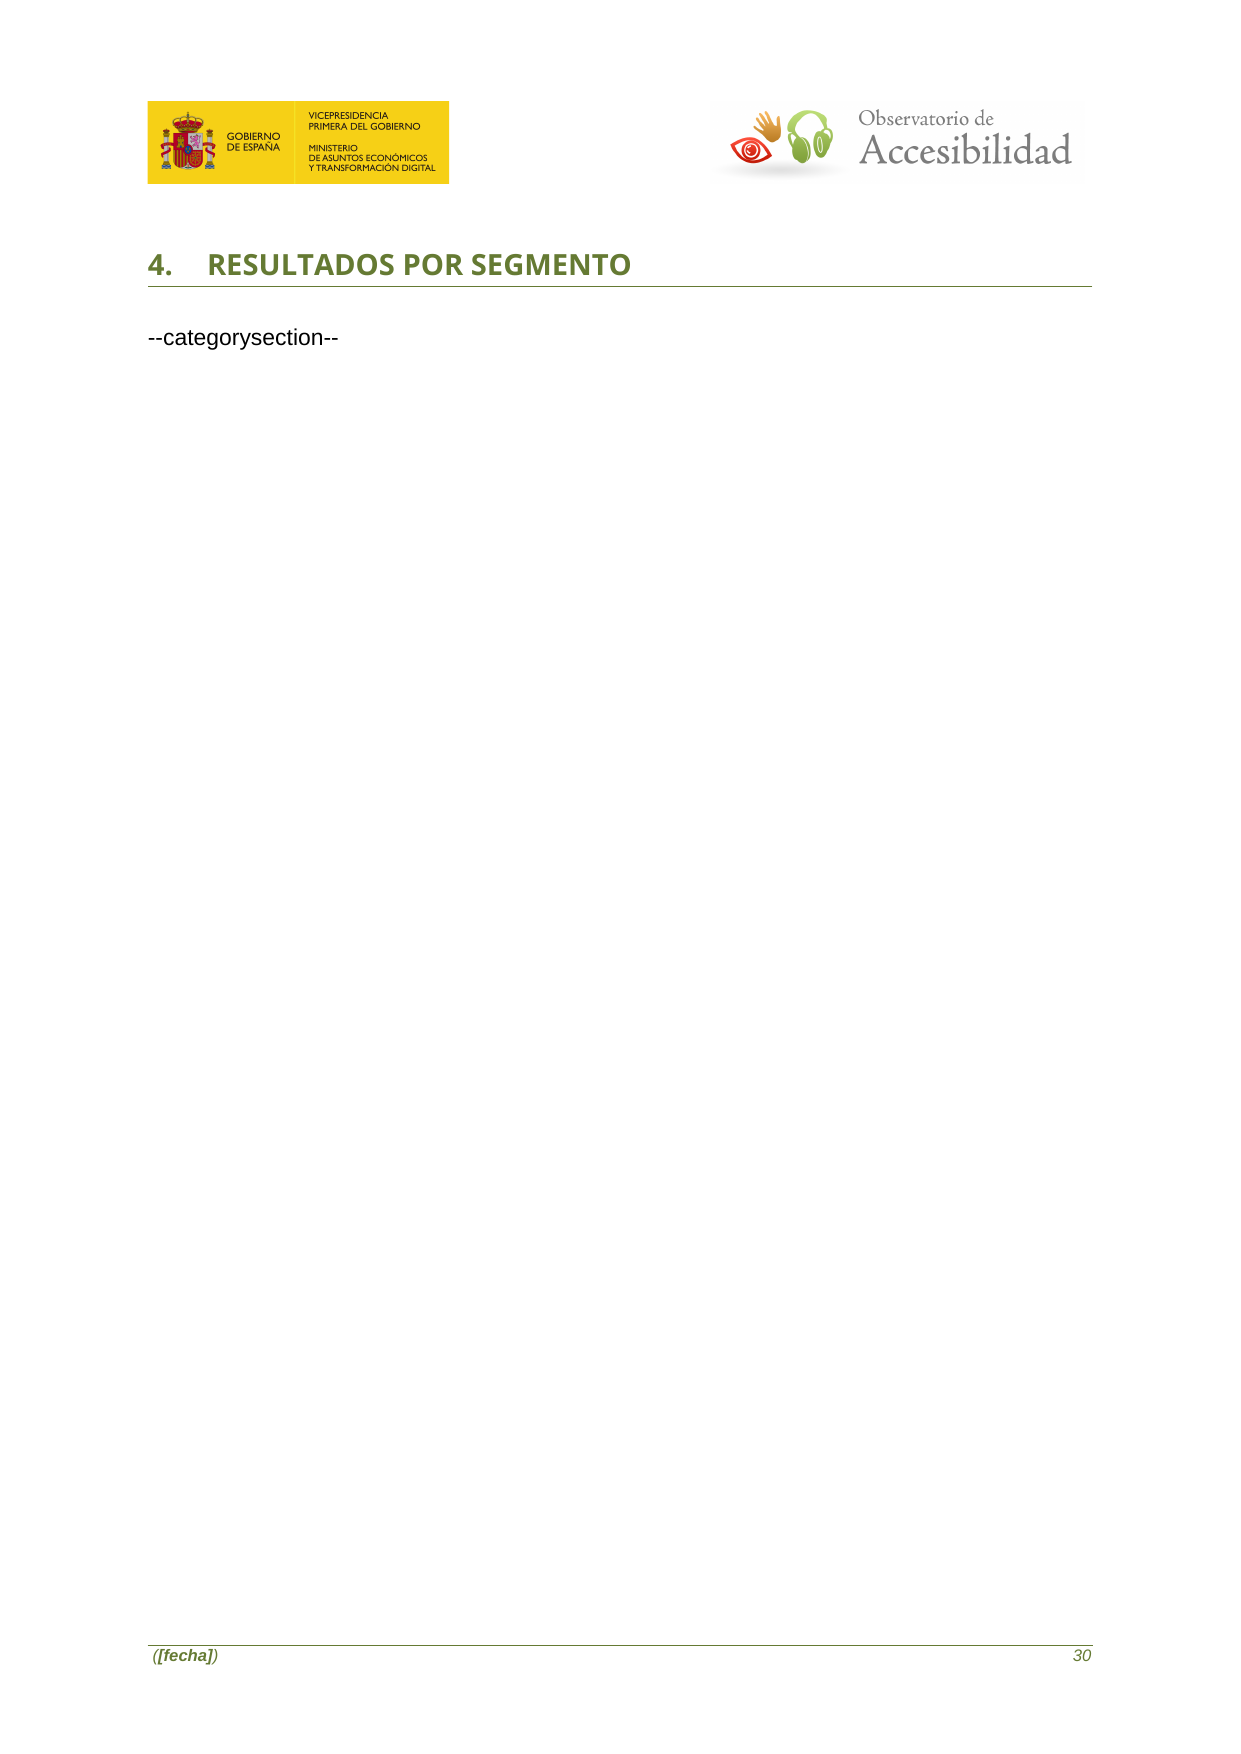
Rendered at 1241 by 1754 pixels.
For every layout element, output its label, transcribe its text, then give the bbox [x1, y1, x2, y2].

text --categorysection-- [148, 324, 1092, 351]
subtitle Resultados por segmento [148, 245, 1092, 286]
picture [710, 101, 1086, 184]
picture [147, 101, 450, 184]
